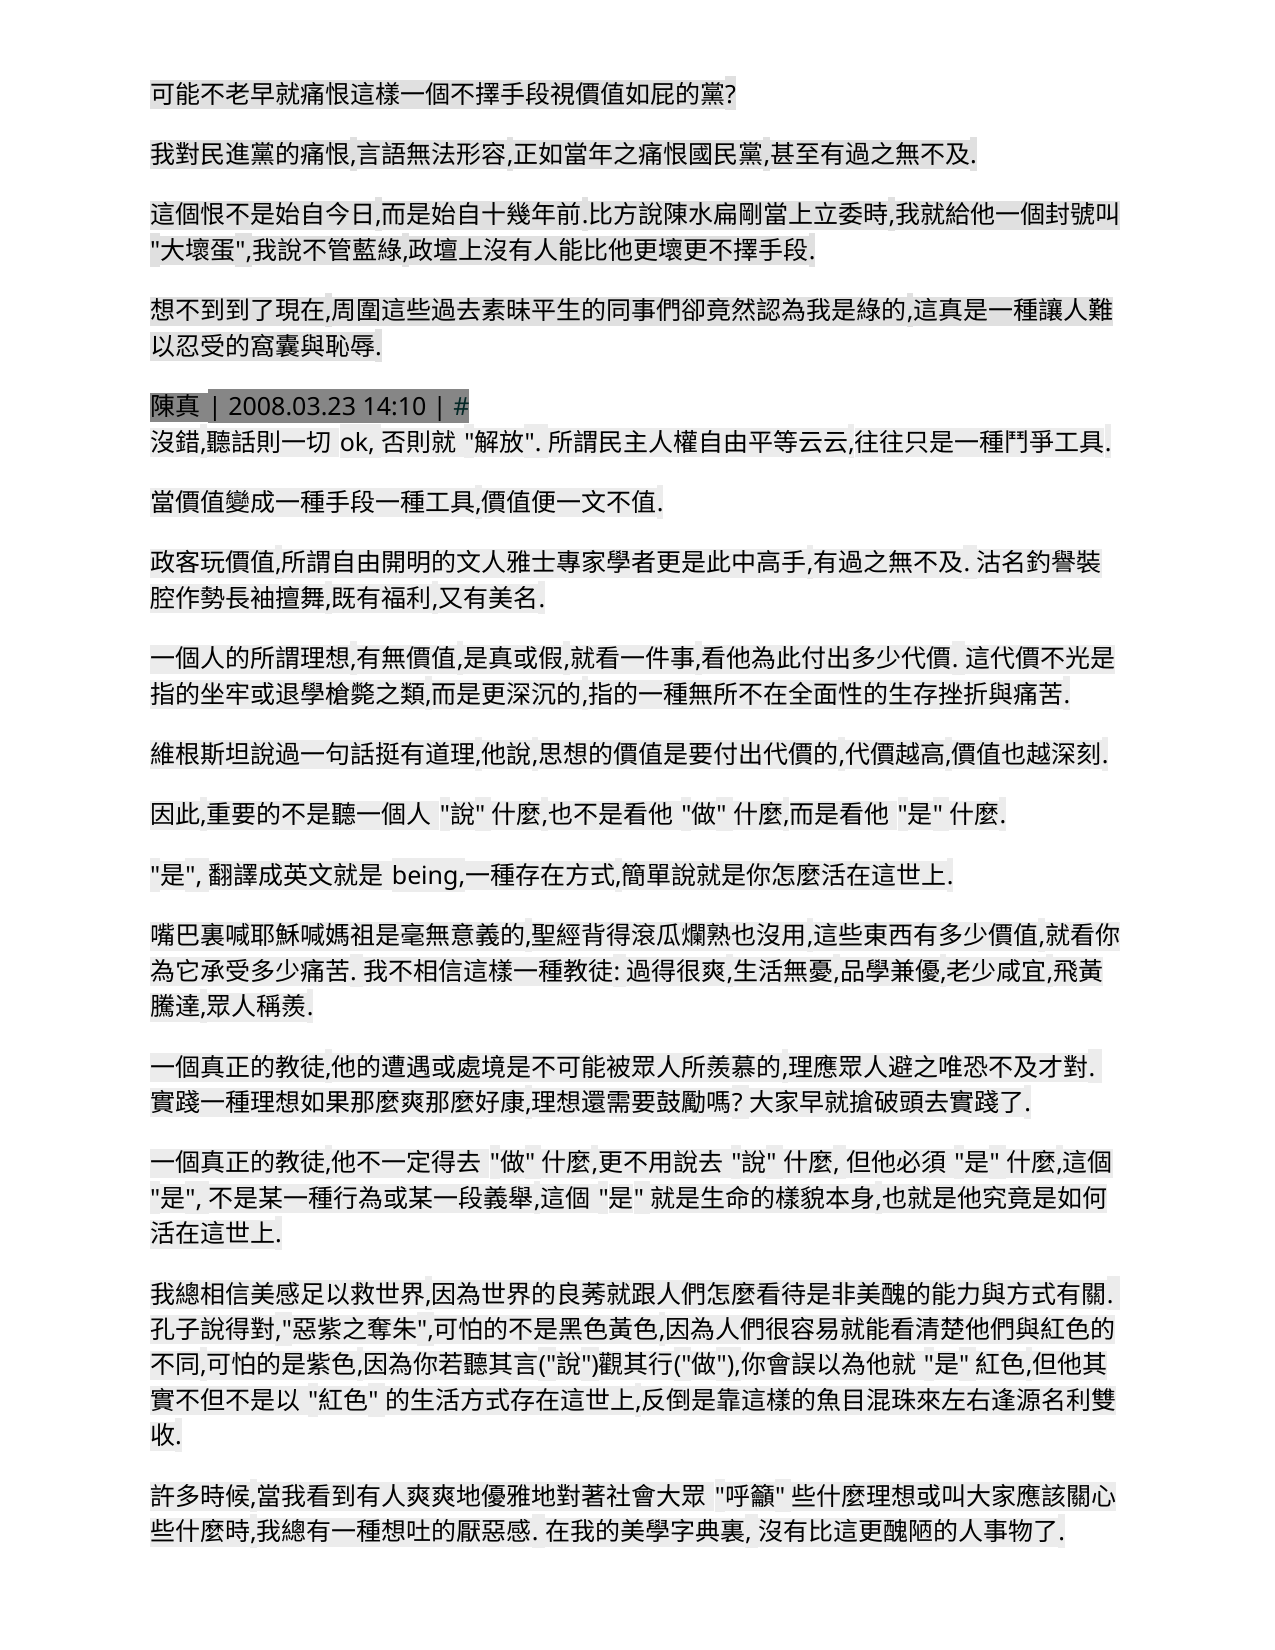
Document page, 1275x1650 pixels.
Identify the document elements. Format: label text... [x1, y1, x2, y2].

text 一個真正的教徒,他不一定得去 "做" 什麼,更不用說去 "說" 什麼, 但他必須 "是" 什麼,這個 "是", 不是某一種行為或某一段義舉,這個 "是" 就是生命的樣貌本身,也就是他究竟是如何活在這世上. [150, 1144, 1125, 1250]
text 這個恨不是始自今日,而是始自十幾年前.比方說陳水扁剛當上立委時,我就給他一個封號叫 "大壞蛋",我說不管藍綠,政壇上沒有人能比他更壞更不擇手段. [150, 196, 1125, 267]
text 我總相信美感足以救世界,因為世界的良莠就跟人們怎麼看待是非美醜的能力與方式有關. 孔子說得對,"惡紫之奪朱",可怕的不是黑色黃色,因為人們很容易就能看清楚他們與紅色的不同,可怕的是紫色,因為你若聽其言("說")觀其行("做"),你會誤以為他就 "是" 紅色,但他其實不但不是以 "紅色" 的生活方式存在這世上,反倒是靠這樣的魚目混珠來左右逢源名利雙收. [150, 1275, 1125, 1452]
text 陳真 | 2008.03.23 14:10 | # [150, 387, 1125, 423]
text 一個真正的教徒,他的遭遇或處境是不可能被眾人所羨慕的,理應眾人避之唯恐不及才對. 實踐一種理想如果那麼爽那麼好康,理想還需要鼓勵嗎? 大家早就搶破頭去實踐了. [150, 1048, 1125, 1119]
text "是", 翻譯成英文就是 being,一種存在方式,簡單說就是你怎麼活在這世上. [150, 856, 1125, 892]
text 嘴巴裏喊耶穌喊媽祖是毫無意義的,聖經背得滾瓜爛熟也沒用,這些東西有多少價值,就看你為它承受多少痛苦. 我不相信這樣一種教徒: 過得很爽,生活無憂,品學兼優,老少咸宜,飛黃騰達,眾人稱羨. [150, 917, 1125, 1023]
text 因此,重要的不是聽一個人 "說" 什麼,也不是看他 "做" 什麼,而是看他 "是" 什麼. [150, 796, 1125, 831]
text 當價值變成一種手段一種工具,價值便一文不值. [150, 483, 1125, 519]
text 維根斯坦說過一句話挺有道理,他說,思想的價值是要付出代價的,代價越高,價值也越深刻. [150, 735, 1125, 771]
text 政客玩價值,所謂自由開明的文人雅士專家學者更是此中高手,有過之無不及. 沽名釣譽裝腔作勢長袖擅舞,既有福利,又有美名. [150, 544, 1125, 614]
text 可能不老早就痛恨這樣一個不擇手段視價值如屁的黨? [150, 75, 1125, 110]
text 想不到到了現在,周圍這些過去素昧平生的同事們卻竟然認為我是綠的,這真是一種讓人難以忍受的窩囊與恥辱. [150, 292, 1125, 362]
text 沒錯,聽話則一切 ok, 否則就 "解放". 所謂民主人權自由平等云云,往往只是一種鬥爭工具. [150, 423, 1125, 458]
text 一個人的所謂理想,有無價值,是真或假,就看一件事,看他為此付出多少代價. 這代價不光是指的坐牢或退學槍斃之類,而是更深沉的,指的一種無所不在全面性的生存挫折與痛苦. [150, 639, 1125, 710]
text 我對民進黨的痛恨,言語無法形容,正如當年之痛恨國民黨,甚至有過之無不及. [150, 135, 1125, 171]
text 許多時候,當我看到有人爽爽地優雅地對著社會大眾 "呼籲" 些什麼理想或叫大家應該關心些什麼時,我總有一種想吐的厭惡感. 在我的美學字典裏, 沒有比這更醜陋的人事物了. [150, 1477, 1125, 1548]
